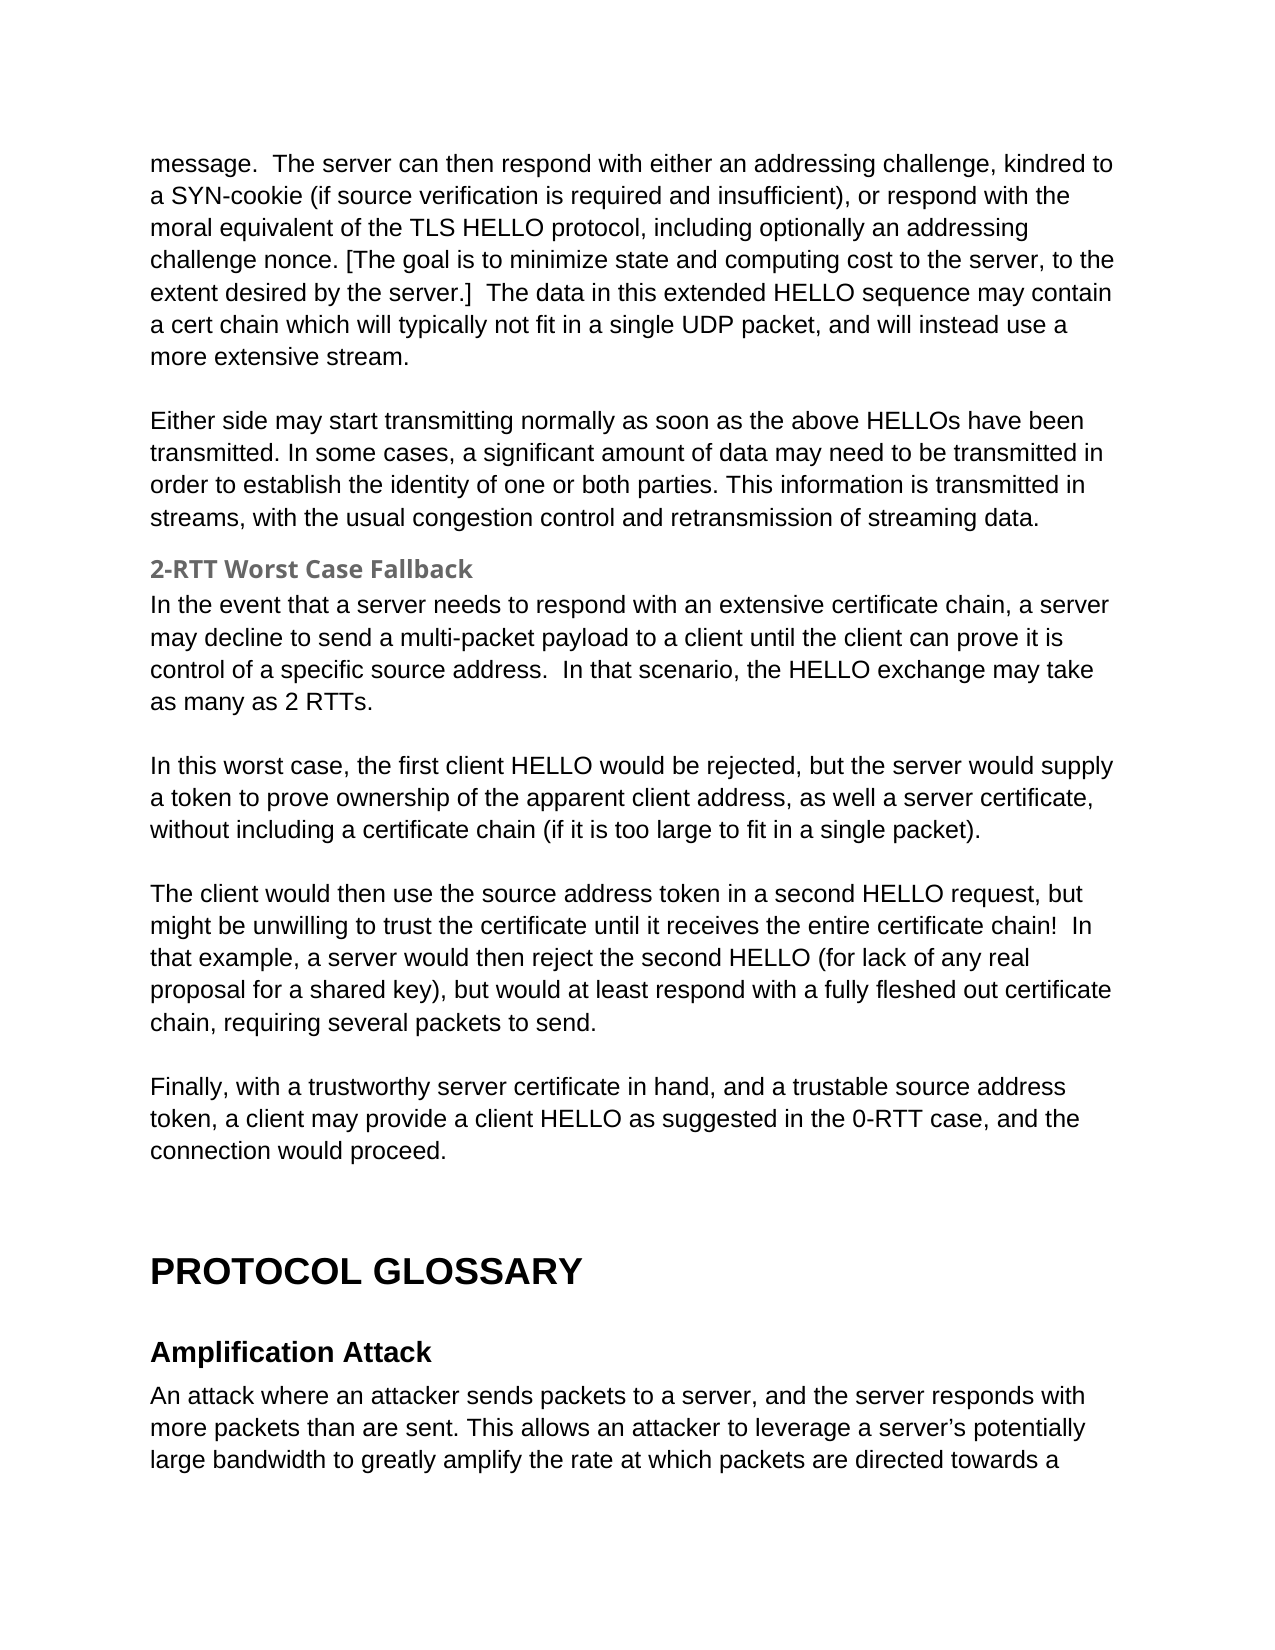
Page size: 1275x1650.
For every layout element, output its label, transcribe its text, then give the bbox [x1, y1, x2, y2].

text In this worst case, the first client HELLO would be rejected, but the server would supply a token to prove ownership of the apparent client address, as well a server certificate, without including a certificate chain (if it is too large to fit in a single packet). [150, 752, 1125, 844]
text The client would then use the source address token in a second HELLO request, but might be unwilling to trust the certificate until it receives the entire certificate chain! In that example, a server would then reject the second HELLO (for lack of any real proposal for a shared key), but would at least respond with a fully fleshed out certificate chain, requiring several packets to send. [150, 880, 1125, 1036]
text Finally, with a trustworthy server certificate in hand, and a trustable source address token, a client may provide a client HELLO as suggested in the 0-RTT case, and the connection would proceed. [150, 1072, 1125, 1164]
text An attack where an attacker sends packets to a server, and the server responds with more packets than are sent. This allows an attacker to leverage a server’s potentially large bandwidth to greatly amplify the rate at which packets are directed towards a [150, 1382, 1125, 1474]
subtitle Amplification Attack [150, 1336, 1125, 1369]
text message. The server can then respond with either an addressing challenge, kindred to a SYN-cookie (if source verification is required and insufficient), or respond with the moral equivalent of the TLS HELLO protocol, including optionally an addressing challenge nonce. [The goal is to minimize state and computing cost to the server, to the extent desired by the server.] The data in this extended HELLO sequence may contain a cert chain which will typically not fit in a single UDP packet, and will instead use a more extensive stream. [150, 150, 1125, 370]
text In the event that a server needs to respond with an extensive certificate chain, a server may decline to send a multi-packet payload to a client until the client can prove it is control of a specific source address. In that scenario, the HELLO exchange may take as many as 2 RTTs. [150, 591, 1125, 715]
subtitle PROTOCOL GLOSSARY [150, 1251, 1125, 1293]
subtitle 2-RTT Worst Case Fallback [150, 552, 1125, 586]
text Either side may start transmitting normally as soon as the above HELLOs have been transmitted. In some cases, a significant amount of data may need to be transmitted in order to establish the identity of one or both parties. This information is transmitted in streams, with the usual congestion control and retransmission of streaming data. [150, 407, 1125, 531]
